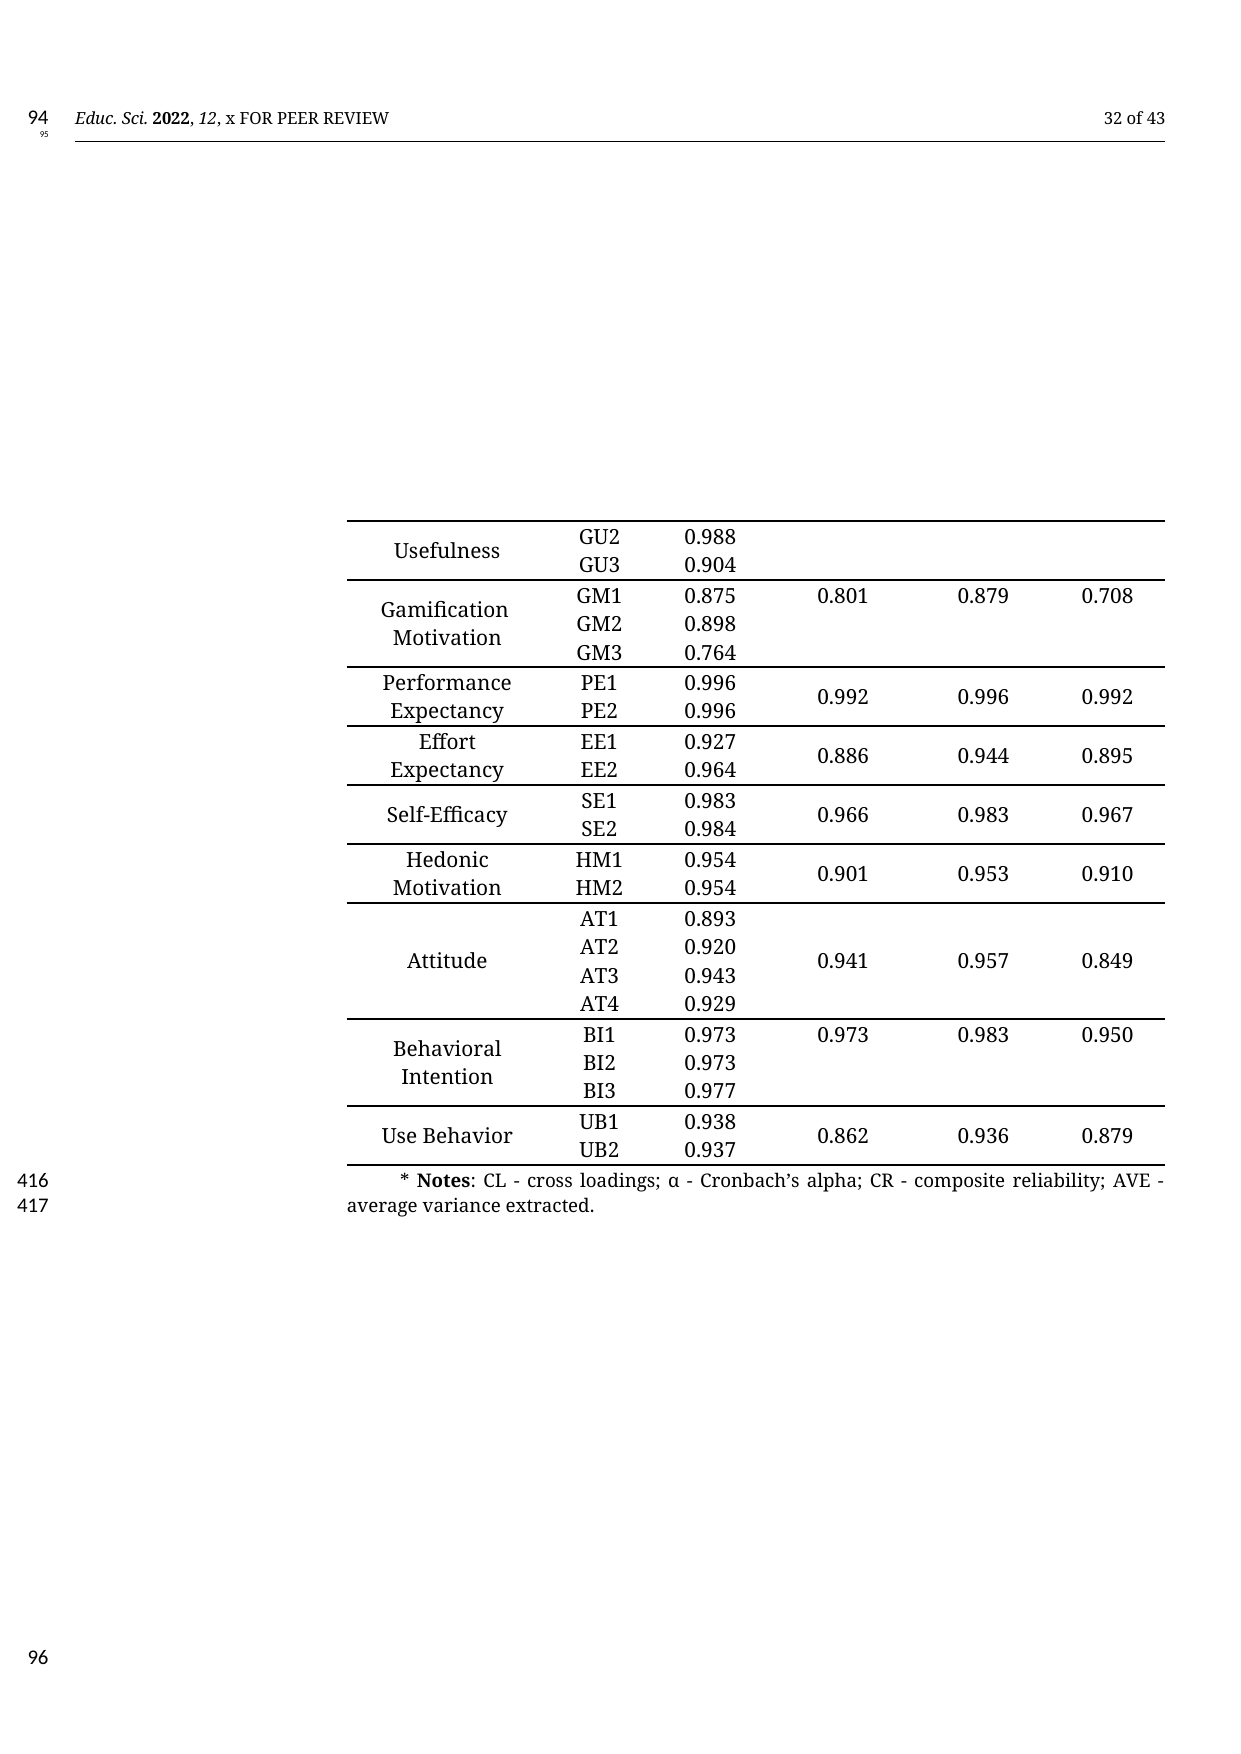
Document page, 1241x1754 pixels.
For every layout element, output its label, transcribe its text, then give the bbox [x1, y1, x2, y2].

table_cell [917, 522, 1049, 579]
table_cell 0.983 [917, 786, 1049, 843]
table_cell Effort Expectancy [347, 727, 547, 784]
table_cell 0.879 [917, 581, 1049, 666]
table_cell BI1 BI2 BI3 [548, 1020, 651, 1105]
table_cell 0.973 0.973 0.977 [651, 1020, 769, 1105]
table_cell [769, 522, 917, 579]
table_cell 0.944 [917, 727, 1049, 784]
table_cell 0.966 [769, 786, 917, 843]
table_cell 0.862 [769, 1107, 917, 1164]
table_cell EE1 EE2 [548, 727, 651, 784]
table_cell Hedonic Motivation [347, 845, 547, 902]
table_cell 0.967 [1050, 786, 1165, 843]
table_cell 0.901 [769, 845, 917, 902]
table_cell GU2 GU3 [548, 522, 651, 579]
table_cell 0.893 0.920 0.943 0.929 [651, 904, 769, 1018]
table_cell 0.992 [1050, 668, 1165, 725]
table_cell UB1 UB2 [548, 1107, 651, 1164]
table_cell AT1 AT2 AT3 AT4 [548, 904, 651, 1018]
table_cell 0.953 [917, 845, 1049, 902]
table_cell 0.938 0.937 [651, 1107, 769, 1164]
table_cell 0.936 [917, 1107, 1049, 1164]
table_cell Performance Expectancy [347, 668, 547, 725]
table_cell 0.996 0.996 [651, 668, 769, 725]
table_cell Use Behavior [347, 1107, 547, 1164]
table_cell 0.849 [1050, 904, 1165, 1018]
table_cell 0.941 [769, 904, 917, 1018]
table_cell 0.988 0.904 [651, 522, 769, 579]
text * Notes: CL - cross loadings; α - Cronbach’s alpha; CR - composite reliability; AVE - average variance extracted. [347, 1166, 1165, 1217]
table_cell 0.879 [1050, 1107, 1165, 1164]
table_cell 0.927 0.964 [651, 727, 769, 784]
table_cell 0.957 [917, 904, 1049, 1018]
table_cell Self-Efficacy [347, 786, 547, 843]
table_cell GM1 GM2 GM3 [548, 581, 651, 666]
table_cell HM1 HM2 [548, 845, 651, 902]
table_cell 0.954 0.954 [651, 845, 769, 902]
table_cell 0.983 [917, 1020, 1049, 1105]
table_cell 0.992 [769, 668, 917, 725]
table_cell 0.886 [769, 727, 917, 784]
table_cell Gamification Motivation [347, 581, 547, 666]
table_cell PE1 PE2 [548, 668, 651, 725]
table_cell 0.708 [1050, 581, 1165, 666]
table_cell SE1 SE2 [548, 786, 651, 843]
table_cell 0.895 [1050, 727, 1165, 784]
table_cell 0.910 [1050, 845, 1165, 902]
table_cell [1050, 522, 1165, 579]
table_cell 0.973 [769, 1020, 917, 1105]
table_cell 0.801 [769, 581, 917, 666]
table_cell 0.875 0.898 0.764 [651, 581, 769, 666]
table_cell 0.983 0.984 [651, 786, 769, 843]
table_cell Attitude [347, 904, 547, 1018]
table_cell Usefulness [347, 522, 547, 579]
table_cell Behavioral Intention [347, 1020, 547, 1105]
table_cell 0.996 [917, 668, 1049, 725]
table_cell 0.950 [1050, 1020, 1165, 1105]
